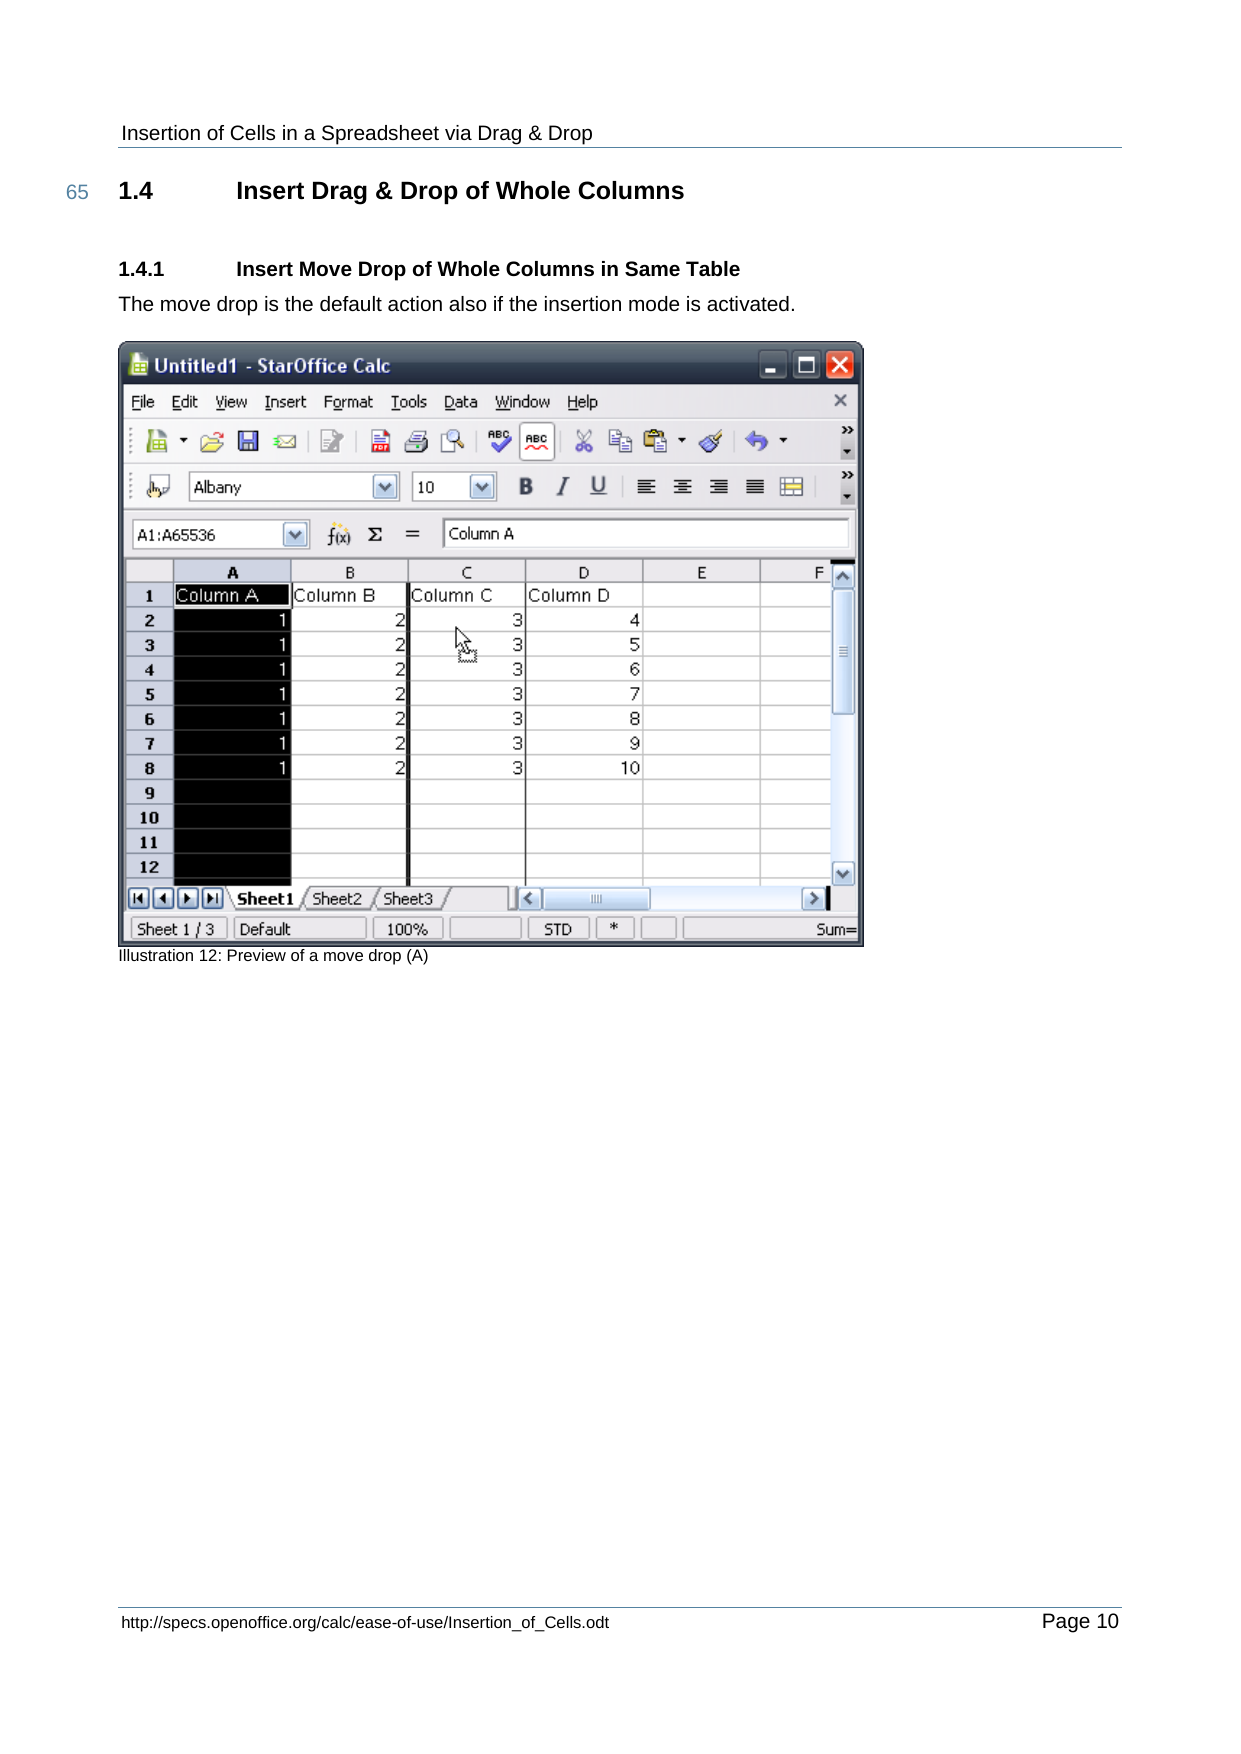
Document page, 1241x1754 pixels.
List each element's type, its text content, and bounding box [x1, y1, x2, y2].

subtitle Insert Move Drop of Whole Columns in Same Table [118, 258, 1122, 281]
text Illustration 12: Preview of a move drop (A) [118, 947, 864, 965]
subtitle Insert Drag & Drop of Whole Columns [118, 177, 1122, 205]
text The move drop is the default action also if the insertion mode is activated. [118, 293, 1122, 316]
